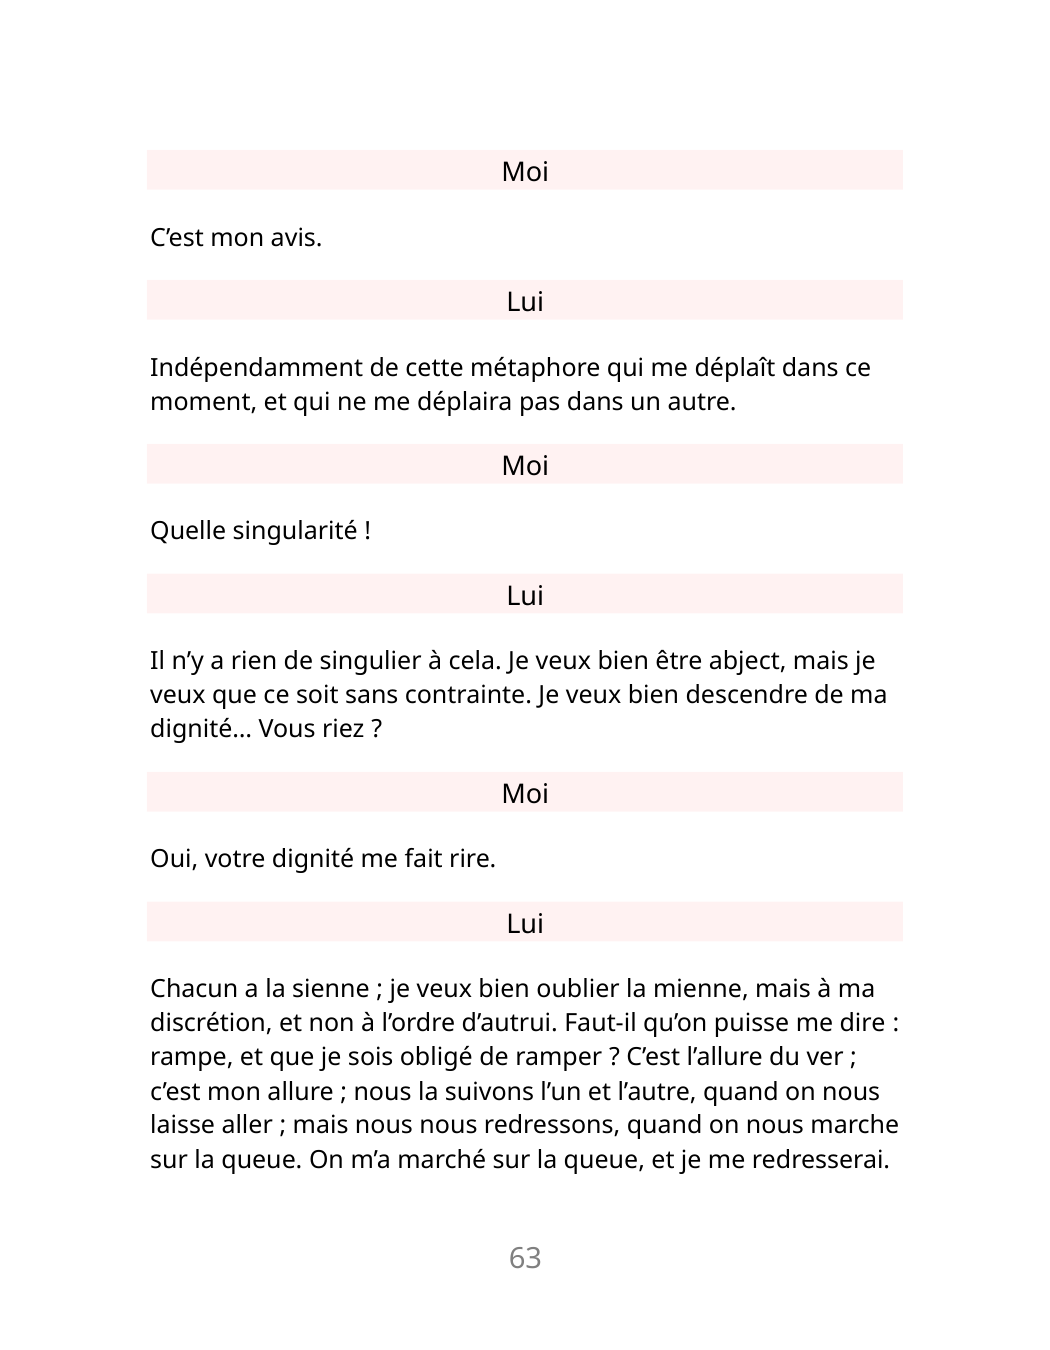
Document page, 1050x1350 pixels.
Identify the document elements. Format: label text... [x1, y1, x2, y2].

text Moi [147, 150, 903, 190]
text Lui [147, 280, 903, 320]
text Indépendamment de cette métaphore qui me déplaît dans ce moment, et qui ne me déplaira pas dans un autre. [150, 349, 900, 417]
text Oui, votre dignité me fait rire. [150, 841, 900, 875]
text Moi [147, 444, 903, 484]
text Il n’y a rien de singulier à cela. Je veux bien être abject, mais je veux que ce soit sans contrainte. Je veux bien descendre de ma dignité… Vous riez ? [150, 643, 900, 745]
text Lui [147, 574, 903, 613]
text Moi [147, 772, 903, 812]
text Lui [147, 902, 903, 941]
text Chacun a la sienne ; je veux bien oublier la mienne, mais à ma discrétion, et non à l’ordre d’autrui. Faut-il qu’on puisse me dire : rampe, et que je sois obligé de ramper ? C’est l’allure du ver ; c’est mon allure ; nous la suivons l’un et l’autre, quand on nous laisse aller ; mais nous nous redressons, quand on nous marche sur la queue. On m’a marché sur la queue, et je me redresserai. [150, 971, 900, 1175]
text C’est mon avis. [150, 219, 900, 253]
text Quelle singularité ! [150, 513, 900, 547]
